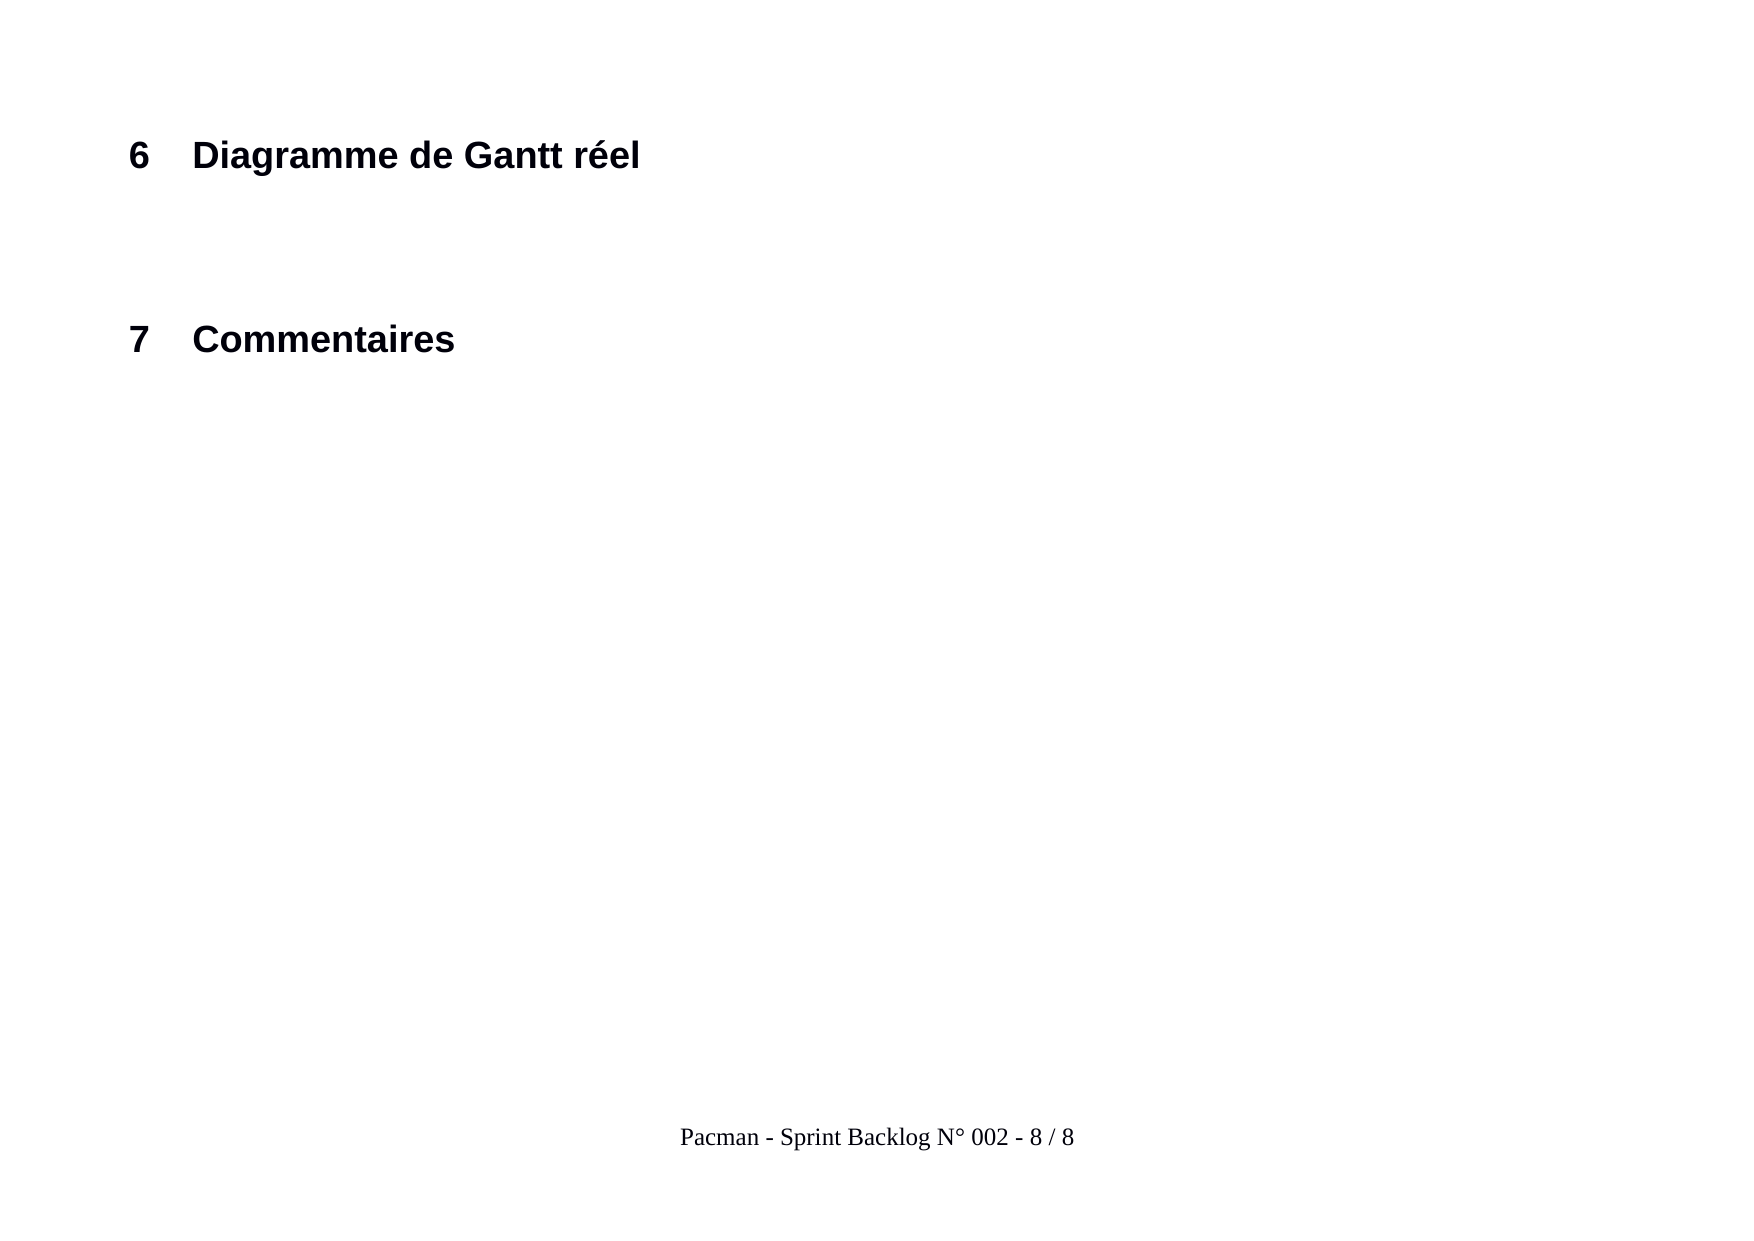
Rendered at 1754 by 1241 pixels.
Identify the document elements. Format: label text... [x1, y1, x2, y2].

subtitle Commentaires [118, 317, 1636, 361]
subtitle Diagramme de Gantt réel [118, 133, 1636, 177]
